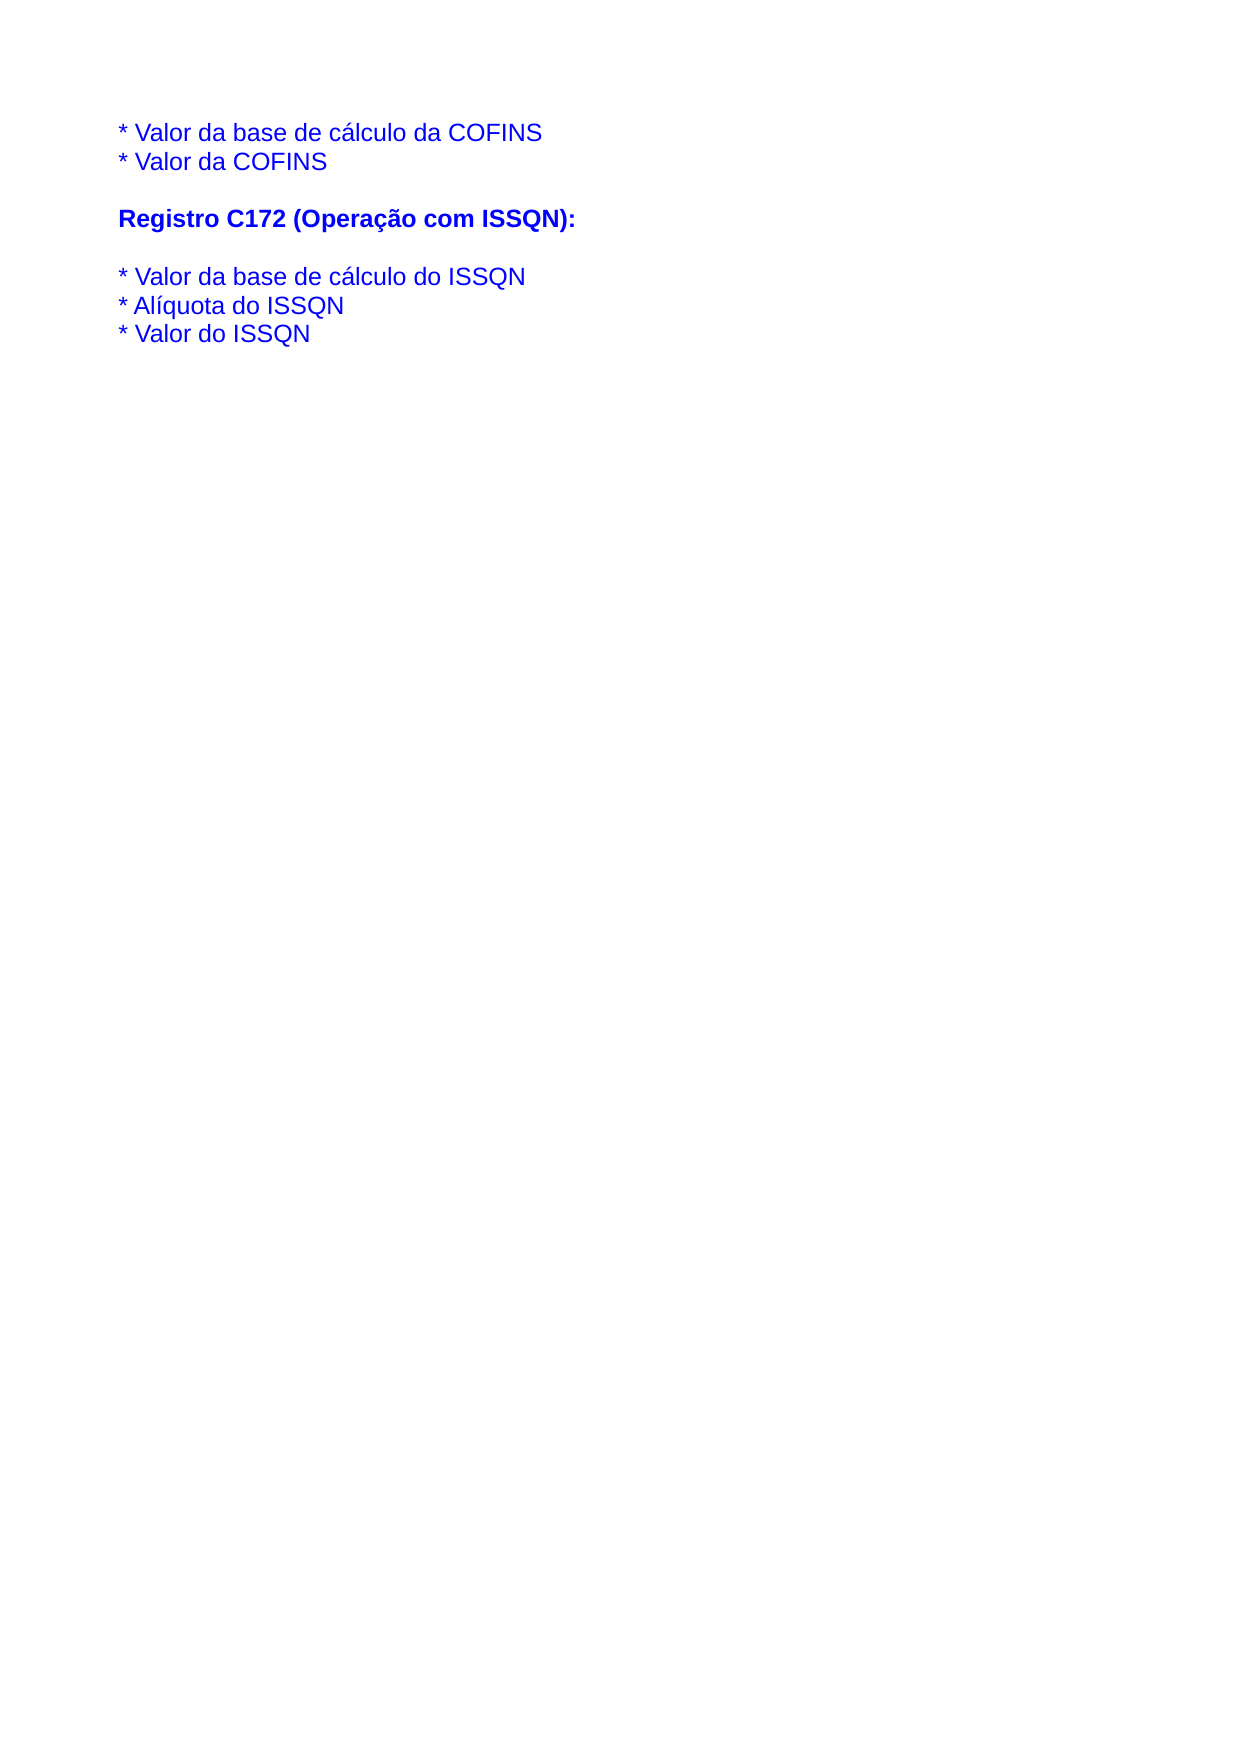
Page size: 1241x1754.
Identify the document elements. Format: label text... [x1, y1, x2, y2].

text * Valor do ISSQN [118, 319, 1152, 348]
text * Alíquota do ISSQN [118, 291, 1152, 319]
text * Valor da COFINS [118, 147, 1152, 176]
text * Valor da base de cálculo da COFINS [118, 118, 1152, 147]
text Registro C172 (Operação com ISSQN): [118, 204, 1152, 233]
text * Valor da base de cálculo do ISSQN [118, 262, 1152, 291]
